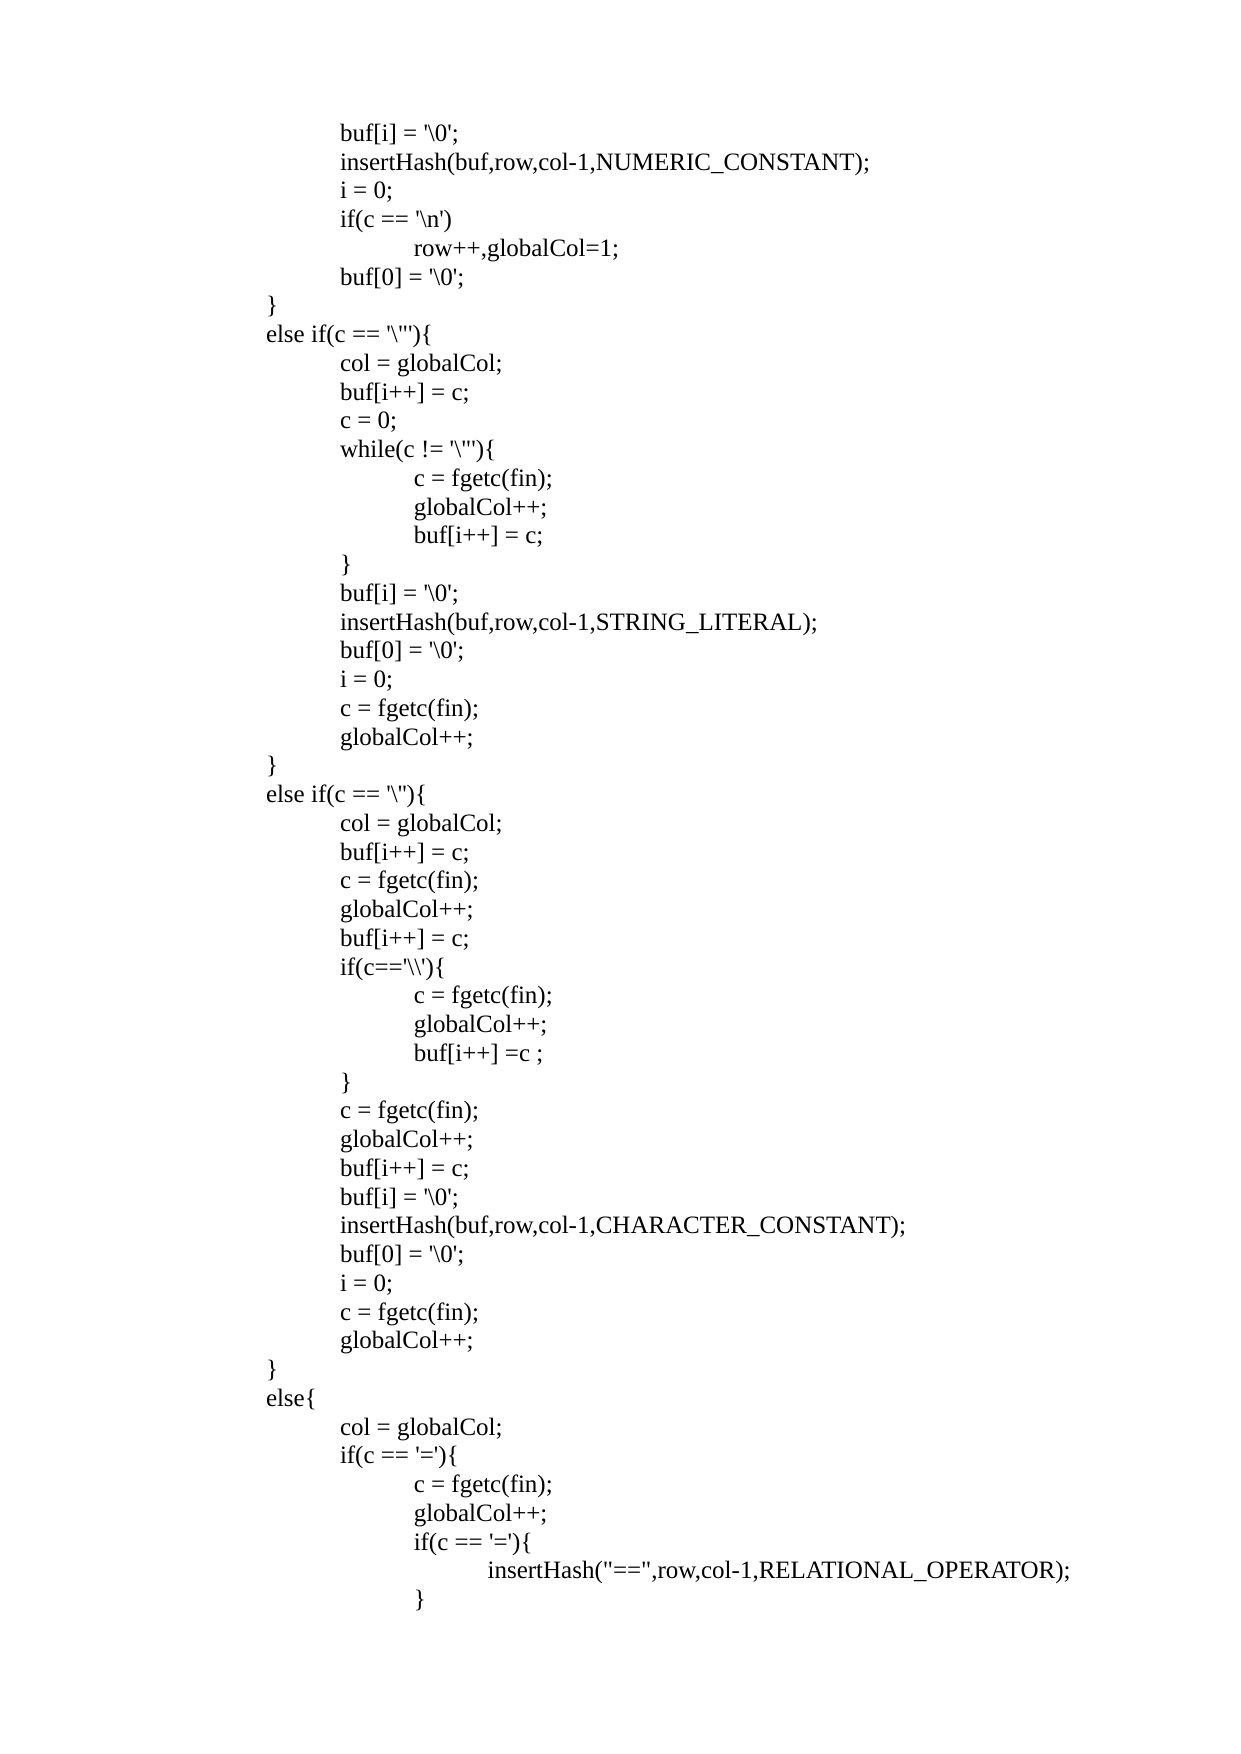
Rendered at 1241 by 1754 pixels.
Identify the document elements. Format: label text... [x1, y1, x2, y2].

text } [118, 291, 1122, 319]
text else if(c == '\"'){ [118, 319, 1122, 348]
text } [118, 1584, 1122, 1613]
text col = globalCol; [118, 348, 1122, 377]
text while(c != '\"'){ [118, 434, 1122, 463]
text globalCol++; [118, 492, 1122, 521]
text else if(c == '\''){ [118, 779, 1122, 808]
text c = fgetc(fin); [118, 1297, 1122, 1326]
text buf[i++] =c ; [118, 1038, 1122, 1067]
text i = 0; [118, 1268, 1122, 1297]
text } [118, 751, 1122, 779]
text c = fgetc(fin); [118, 1469, 1122, 1498]
text if(c == '='){ [118, 1527, 1122, 1556]
text globalCol++; [118, 1009, 1122, 1038]
text globalCol++; [118, 1326, 1122, 1354]
text row++,globalCol=1; [118, 233, 1122, 262]
text globalCol++; [118, 1124, 1122, 1153]
text c = fgetc(fin); [118, 866, 1122, 894]
text col = globalCol; [118, 808, 1122, 837]
text i = 0; [118, 176, 1122, 204]
text buf[i++] = c; [118, 377, 1122, 406]
text } [118, 1354, 1122, 1383]
text c = fgetc(fin); [118, 463, 1122, 492]
text buf[i] = '\0'; [118, 578, 1122, 607]
text buf[0] = '\0'; [118, 262, 1122, 291]
text } [118, 549, 1122, 578]
text buf[0] = '\0'; [118, 1239, 1122, 1268]
text globalCol++; [118, 1498, 1122, 1527]
text col = globalCol; [118, 1412, 1122, 1441]
text insertHash(buf,row,col-1,CHARACTER_CONSTANT); [118, 1211, 1122, 1239]
text buf[i++] = c; [118, 521, 1122, 549]
text buf[0] = '\0'; [118, 636, 1122, 664]
text if(c == '='){ [118, 1441, 1122, 1469]
text i = 0; [118, 664, 1122, 693]
text c = fgetc(fin); [118, 1096, 1122, 1124]
text buf[i++] = c; [118, 837, 1122, 866]
text c = 0; [118, 406, 1122, 434]
text if(c=='\\'){ [118, 952, 1122, 981]
text else{ [118, 1383, 1122, 1412]
text } [118, 1067, 1122, 1096]
text buf[i++] = c; [118, 923, 1122, 952]
text if(c == '\n') [118, 204, 1122, 233]
text globalCol++; [118, 894, 1122, 923]
text insertHash(buf,row,col-1,NUMERIC_CONSTANT); [118, 147, 1122, 176]
text insertHash(buf,row,col-1,STRING_LITERAL); [118, 607, 1122, 636]
text buf[i++] = c; [118, 1153, 1122, 1182]
text c = fgetc(fin); [118, 693, 1122, 722]
text c = fgetc(fin); [118, 981, 1122, 1009]
text buf[i] = '\0'; [118, 118, 1122, 147]
text insertHash("==",row,col-1,RELATIONAL_OPERATOR); [118, 1556, 1122, 1584]
text globalCol++; [118, 722, 1122, 751]
text buf[i] = '\0'; [118, 1182, 1122, 1211]
